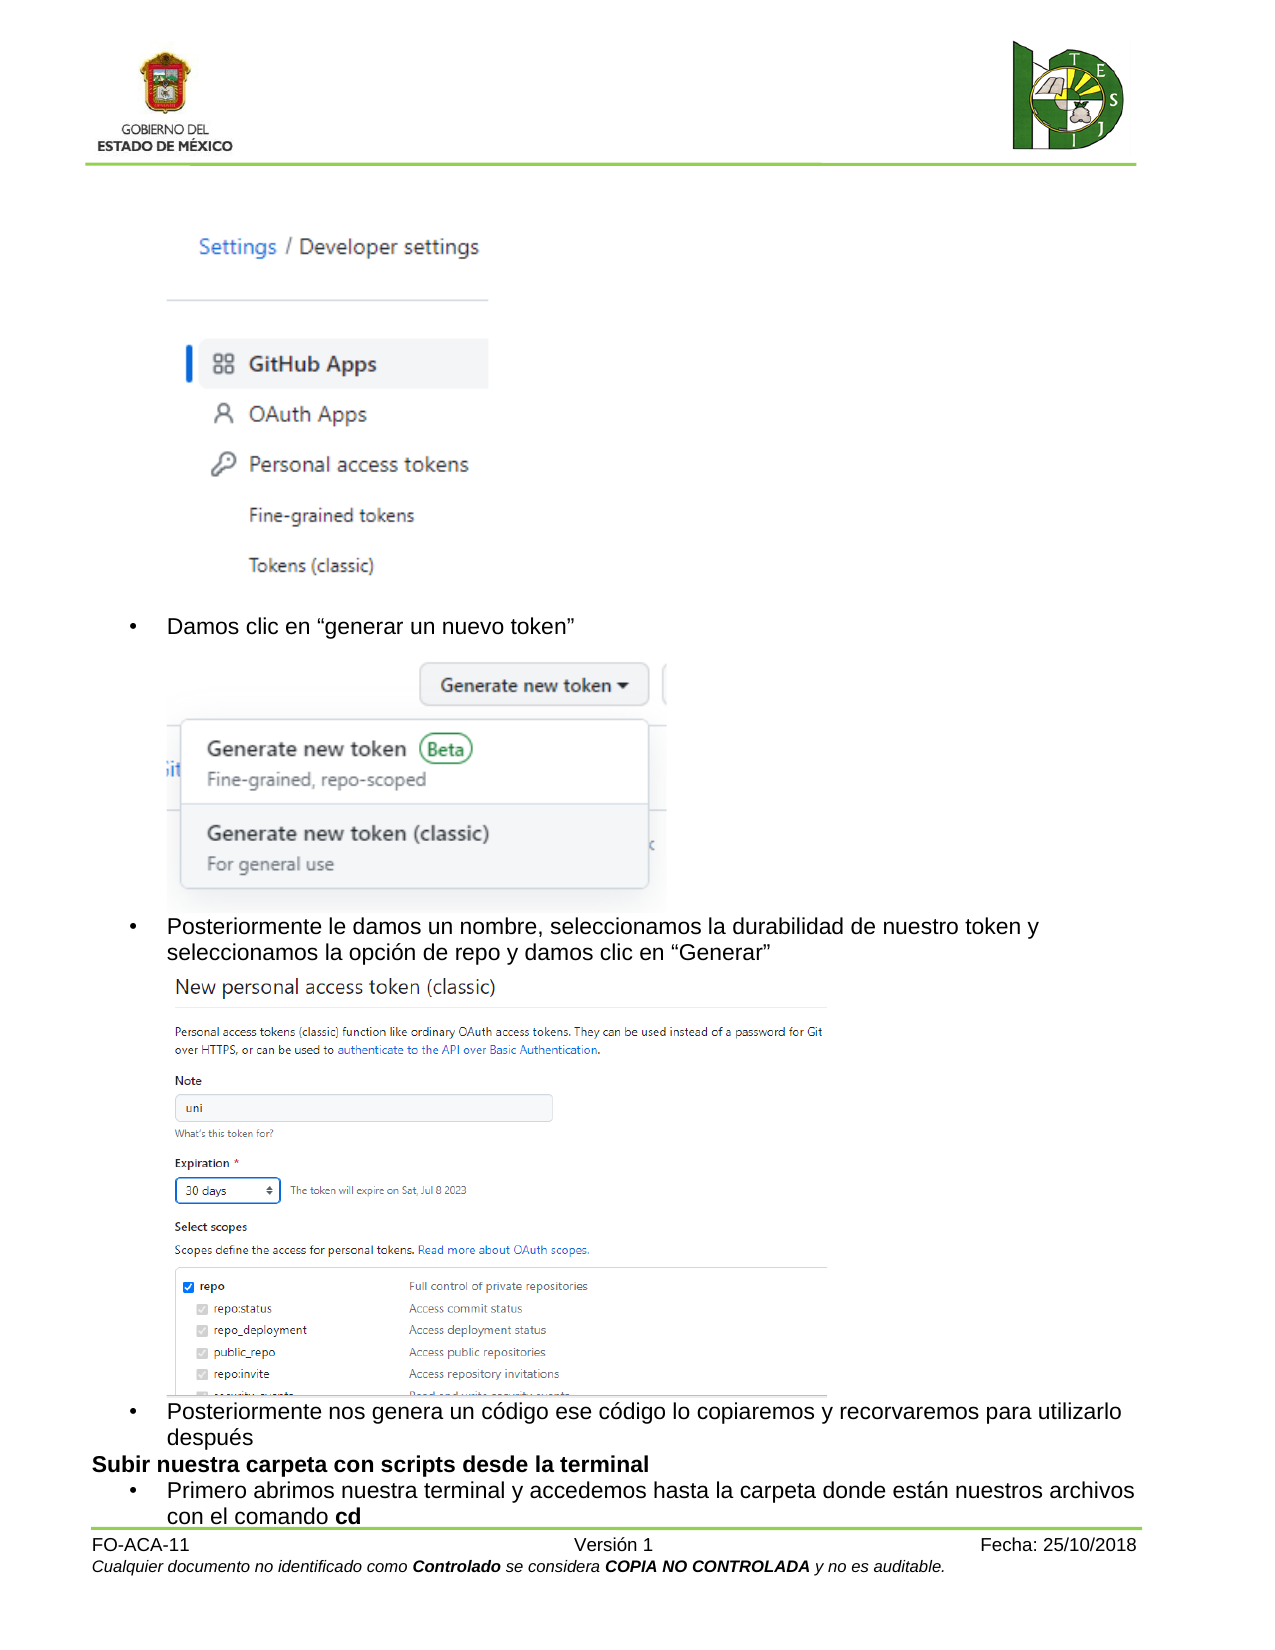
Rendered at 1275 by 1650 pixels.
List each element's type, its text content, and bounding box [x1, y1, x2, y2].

text Subir nuestra carpeta con scripts desde la terminal [92, 1451, 1177, 1477]
picture [89, 41, 235, 160]
list Damos clic en “generar un nuevo token” [129, 613, 1177, 639]
list Posteriormente le damos un nombre, seleccionamos la durabilidad de nuestro token y seleccionamos la opción de repo y damos clic en “Generar” [129, 913, 1177, 965]
list Primero abrimos nuestra terminal y accedemos hasta la carpeta donde están nuestros archivos con el comando cd [129, 1477, 1177, 1530]
picture [1012, 40, 1130, 156]
picture [166, 639, 667, 913]
list Posteriormente nos genera un código ese código lo copiaremos y recorvaremos para utilizarlo después [129, 1398, 1177, 1451]
picture [166, 965, 828, 1398]
picture [166, 234, 489, 613]
